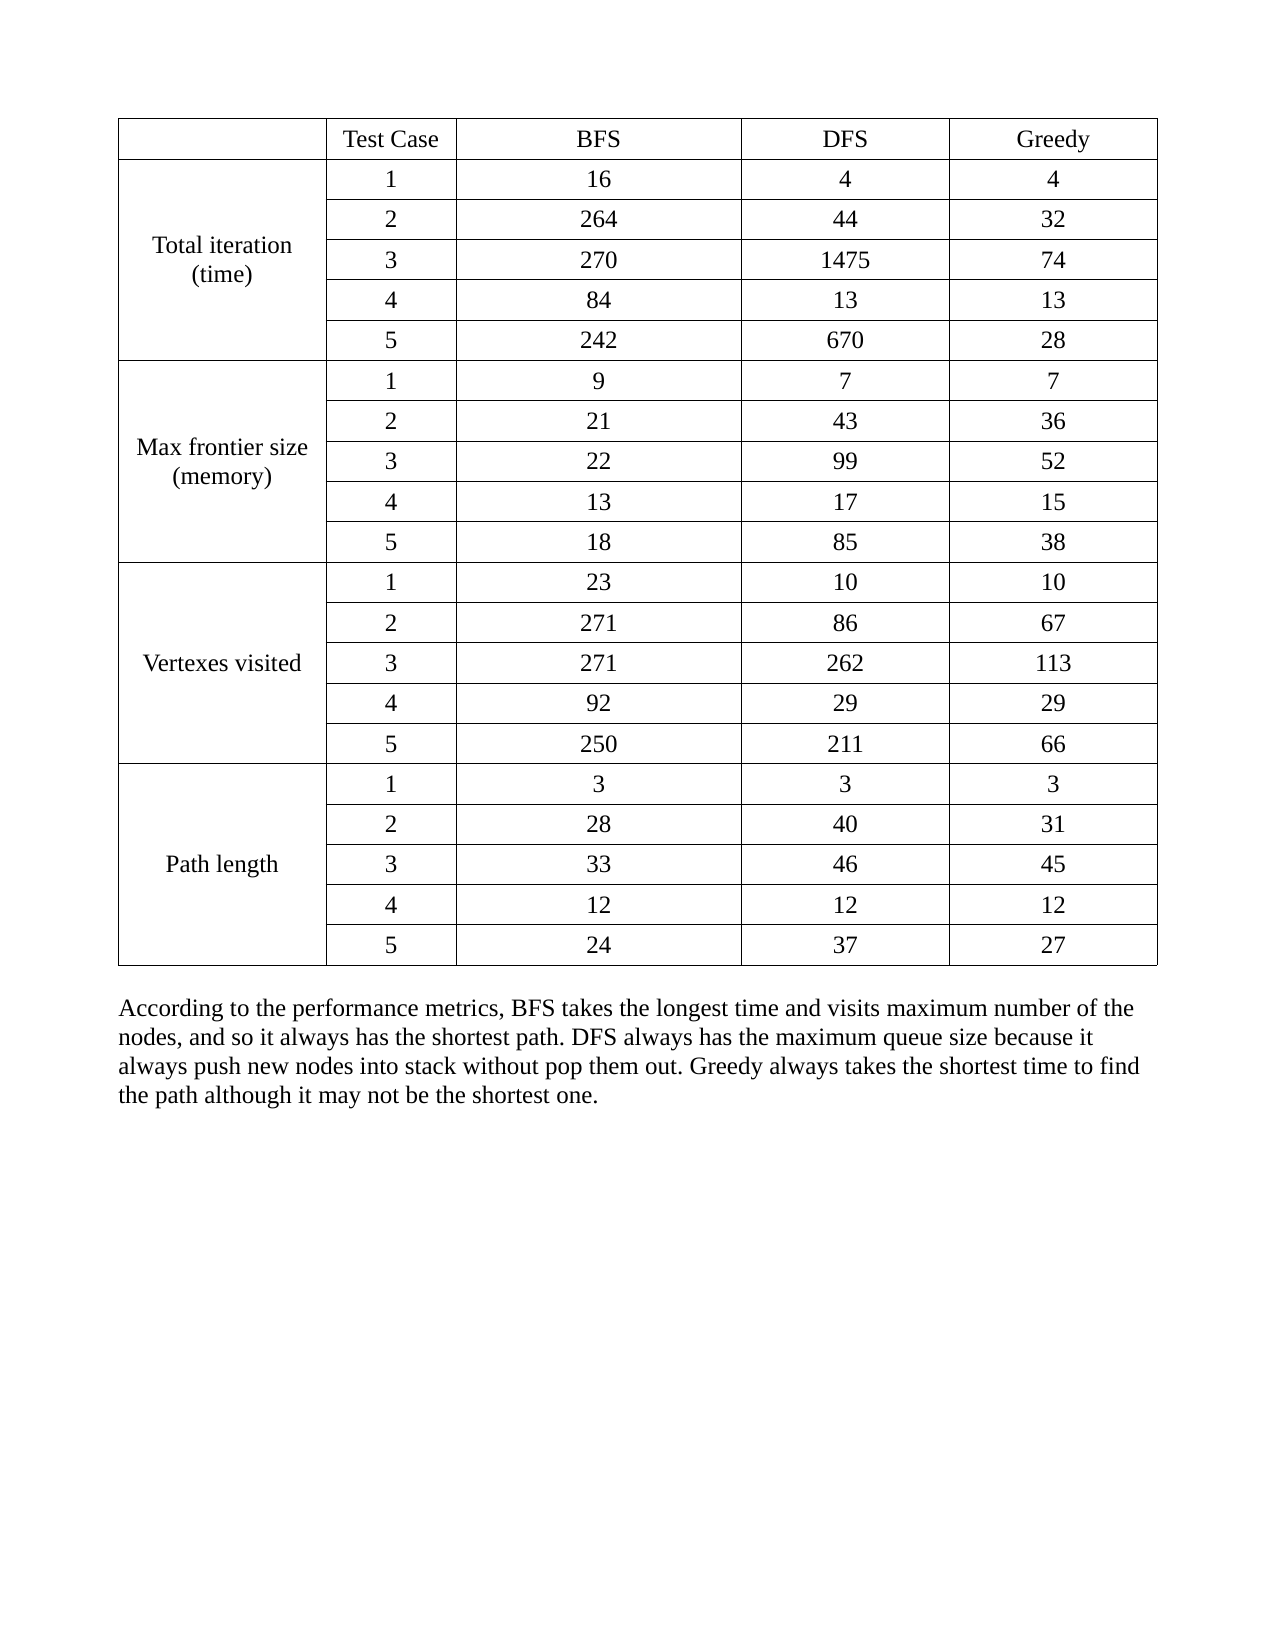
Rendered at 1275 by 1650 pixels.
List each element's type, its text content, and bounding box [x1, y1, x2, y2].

table_cell 16 [457, 160, 741, 199]
table_cell 2 [327, 603, 456, 642]
table_cell 5 [327, 925, 456, 965]
table_cell 9 [457, 361, 741, 400]
table_cell 17 [742, 482, 949, 521]
table_cell 271 [457, 643, 741, 682]
table_cell 66 [950, 724, 1157, 763]
table_header [119, 119, 326, 158]
table_cell 1 [327, 361, 456, 400]
table_cell 43 [742, 401, 949, 441]
table_cell 67 [950, 603, 1157, 642]
table_cell 2 [327, 805, 456, 844]
table_cell 85 [742, 522, 949, 562]
table_cell 36 [950, 401, 1157, 441]
table_cell Total iteration (time) [119, 160, 326, 360]
table_cell 24 [457, 925, 741, 965]
table_cell 10 [742, 563, 949, 602]
table_cell 5 [327, 321, 456, 360]
table_cell 3 [327, 845, 456, 884]
table_cell 3 [742, 764, 949, 803]
table_cell Max frontier size (memory) [119, 361, 326, 562]
table_cell 4 [327, 280, 456, 320]
table_cell 113 [950, 643, 1157, 682]
table_cell 15 [950, 482, 1157, 521]
table_cell 32 [950, 200, 1157, 239]
table_cell 28 [950, 321, 1157, 360]
table_cell 10 [950, 563, 1157, 602]
table_cell 242 [457, 321, 741, 360]
table_cell 13 [950, 280, 1157, 320]
table_cell 13 [742, 280, 949, 320]
table_cell 5 [327, 522, 456, 562]
table_cell 21 [457, 401, 741, 441]
table_cell 3 [457, 764, 741, 803]
table_cell 52 [950, 442, 1157, 481]
table_cell 99 [742, 442, 949, 481]
table_cell 1 [327, 563, 456, 602]
table_cell 211 [742, 724, 949, 763]
table_cell 1475 [742, 240, 949, 279]
table_cell 29 [950, 684, 1157, 723]
table_cell 4 [742, 160, 949, 199]
table_cell 37 [742, 925, 949, 965]
table_header Greedy [950, 119, 1157, 158]
table_cell Vertexes visited [119, 563, 326, 763]
table_cell 1 [327, 160, 456, 199]
table_cell 31 [950, 805, 1157, 844]
table_cell 7 [950, 361, 1157, 400]
table_cell 38 [950, 522, 1157, 562]
table_cell 7 [742, 361, 949, 400]
table_cell 270 [457, 240, 741, 279]
table_cell 4 [950, 160, 1157, 199]
table_cell 4 [327, 684, 456, 723]
table_cell 2 [327, 401, 456, 441]
table_cell Path length [119, 764, 326, 965]
table_cell 262 [742, 643, 949, 682]
table_cell 3 [327, 240, 456, 279]
table_cell 1 [327, 764, 456, 803]
table_cell 3 [950, 764, 1157, 803]
table_cell 12 [950, 885, 1157, 924]
table_cell 264 [457, 200, 741, 239]
table_cell 29 [742, 684, 949, 723]
table_cell 670 [742, 321, 949, 360]
table_cell 2 [327, 200, 456, 239]
table_cell 271 [457, 603, 741, 642]
table_cell 33 [457, 845, 741, 884]
table_header BFS [457, 119, 741, 158]
table_cell 40 [742, 805, 949, 844]
table_cell 13 [457, 482, 741, 521]
table_cell 12 [742, 885, 949, 924]
table_cell 3 [327, 643, 456, 682]
table_cell 3 [327, 442, 456, 481]
table_cell 92 [457, 684, 741, 723]
table_cell 18 [457, 522, 741, 562]
table_cell 4 [327, 482, 456, 521]
table_header Test Case [327, 119, 456, 158]
table_cell 4 [327, 885, 456, 924]
table_cell 46 [742, 845, 949, 884]
table_cell 250 [457, 724, 741, 763]
text According to the performance metrics, BFS takes the longest time and visits maximum number of the nodes, and so it always has the shortest path. DFS always has the maximum queue size because it always push new nodes into stack without pop them out. Greedy always takes the shortest time to find the path although it may not be the shortest one. [118, 993, 1157, 1108]
table_cell 44 [742, 200, 949, 239]
table_cell 12 [457, 885, 741, 924]
table_cell 22 [457, 442, 741, 481]
table_header DFS [742, 119, 949, 158]
table_cell 45 [950, 845, 1157, 884]
table_cell 28 [457, 805, 741, 844]
table_cell 27 [950, 925, 1157, 965]
table_cell 5 [327, 724, 456, 763]
table_cell 84 [457, 280, 741, 320]
table_cell 74 [950, 240, 1157, 279]
table_cell 86 [742, 603, 949, 642]
table_cell 23 [457, 563, 741, 602]
